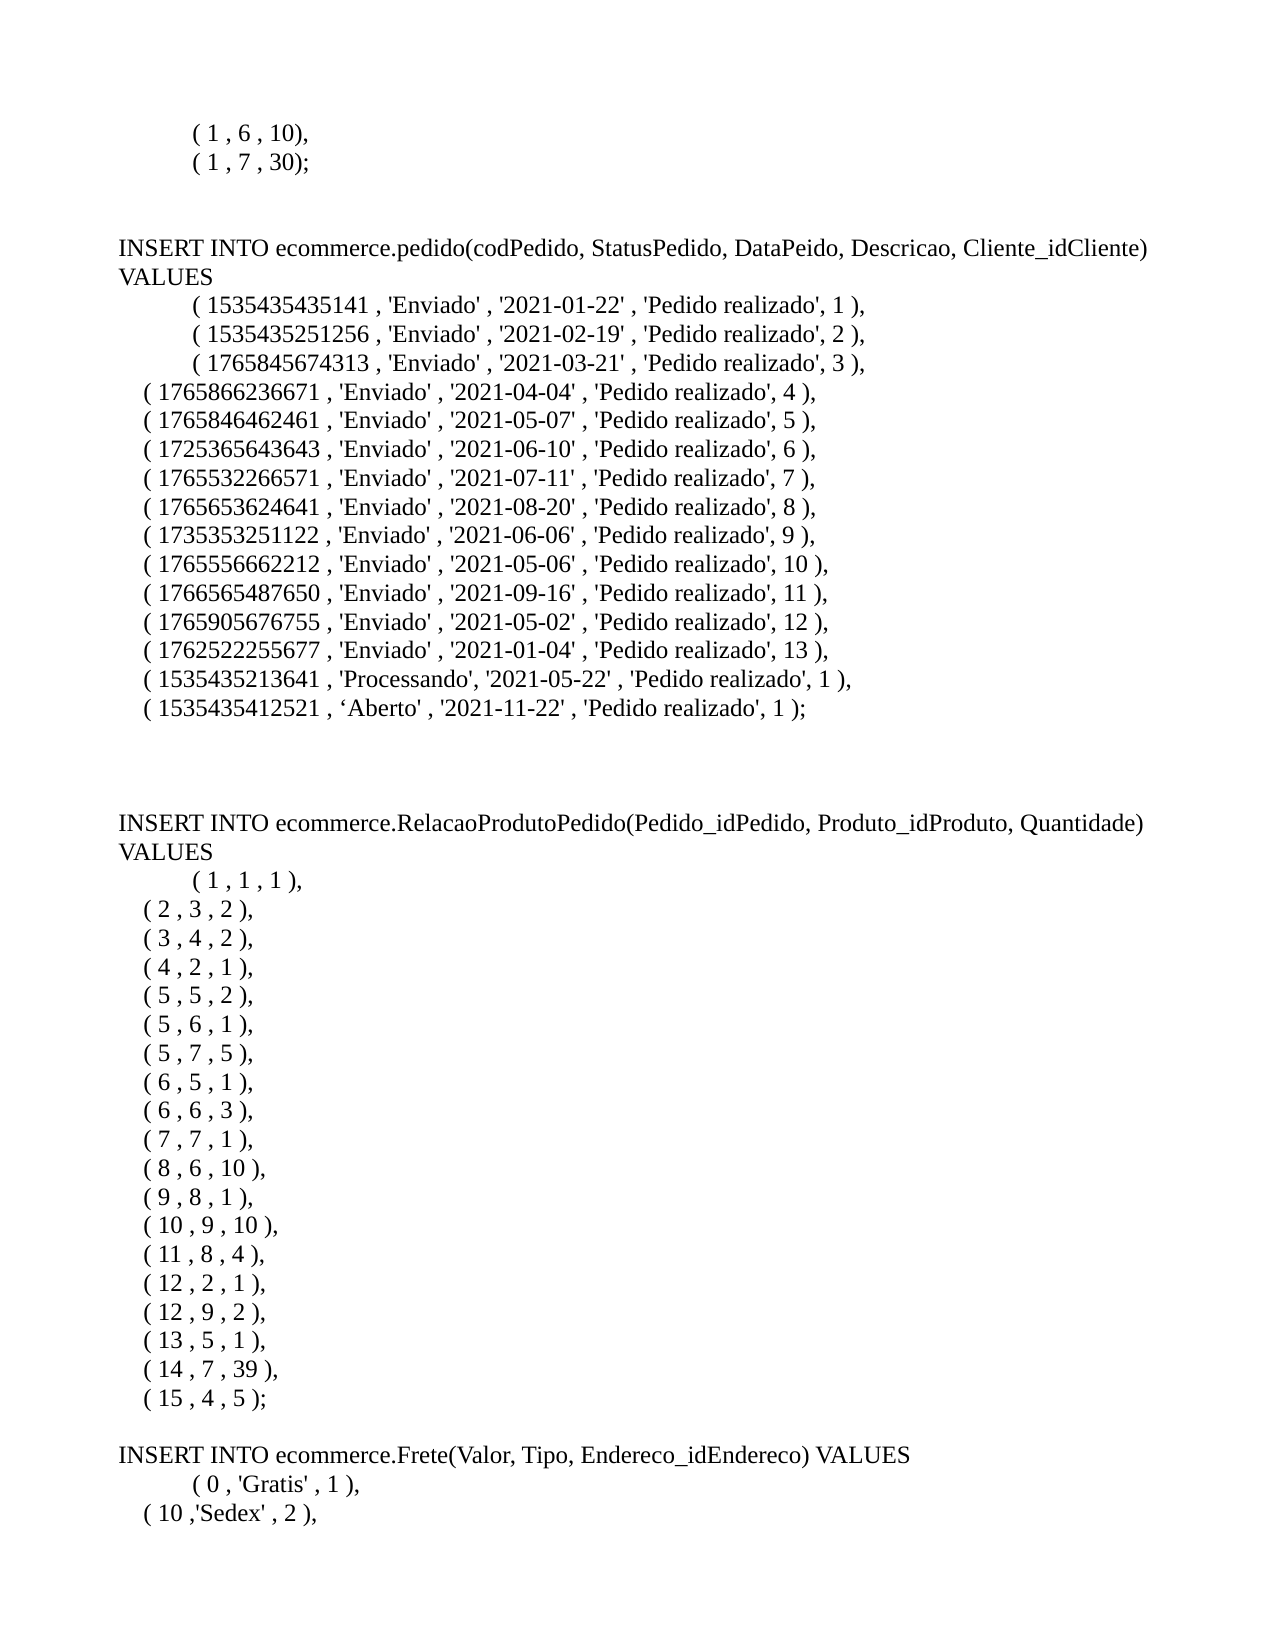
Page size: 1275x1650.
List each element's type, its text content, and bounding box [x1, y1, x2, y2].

text INSERT INTO ecommerce.RelacaoProdutoPedido(Pedido_idPedido, Produto_idProduto, Quantidade) VALUES ( 1 , 1 , 1 ), ( 2 , 3 , 2 ), ( 3 , 4 , 2 ), ( 4 , 2 , 1 ), ( 5 , 5 , 2 ), ( 5 , 6 , 1 ), ( 5 , 7 , 5 ), ( 6 , 5 , 1 ), ( 6 , 6 , 3 ), ( 7 , 7 , 1 ), ( 8 , 6 , 10 ), ( 9 , 8 , 1 ), ( 10 , 9 , 10 ), ( 11 , 8 , 4 ), ( 12 , 2 , 1 ), ( 12 , 9 , 2 ), ( 13 , 5 , 1 ), ( 14 , 7 , 39 ), ( 15 , 4 , 5 ); [118, 808, 1157, 1412]
text ( 1 , 6 , 10), ( 1 , 7 , 30); [118, 118, 1157, 204]
text INSERT INTO ecommerce.Frete(Valor, Tipo, Endereco_idEndereco) VALUES ( 0 , 'Gratis' , 1 ), ( 10 ,'Sedex' , 2 ), [118, 1441, 1157, 1527]
text INSERT INTO ecommerce.pedido(codPedido, StatusPedido, DataPeido, Descricao, Cliente_idCliente) VALUES ( 1535435435141 , 'Enviado' , '2021-01-22' , 'Pedido realizado', 1 ), ( 1535435251256 , 'Enviado' , '2021-02-19' , 'Pedido realizado', 2 ), ( 1765845674313 , 'Enviado' , '2021-03-21' , 'Pedido realizado', 3 ), ( 1765866236671 , 'Enviado' , '2021-04-04' , 'Pedido realizado', 4 ), ( 1765846462461 , 'Enviado' , '2021-05-07' , 'Pedido realizado', 5 ), ( 1725365643643 , 'Enviado' , '2021-06-10' , 'Pedido realizado', 6 ), ( 1765532266571 , 'Enviado' , '2021-07-11' , 'Pedido realizado', 7 ), ( 1765653624641 , 'Enviado' , '2021-08-20' , 'Pedido realizado', 8 ), ( 1735353251122 , 'Enviado' , '2021-06-06' , 'Pedido realizado', 9 ), ( 1765556662212 , 'Enviado' , '2021-05-06' , 'Pedido realizado', 10 ), ( 1766565487650 , 'Enviado' , '2021-09-16' , 'Pedido realizado', 11 ), ( 1765905676755 , 'Enviado' , '2021-05-02' , 'Pedido realizado', 12 ), ( 1762522255677 , 'Enviado' , '2021-01-04' , 'Pedido realizado', 13 ), ( 1535435213641 , 'Processando', '2021-05-22' , 'Pedido realizado', 1 ), ( 1535435412521 , ‘Aberto' , '2021-11-22' , 'Pedido realizado', 1 ); [118, 233, 1157, 722]
